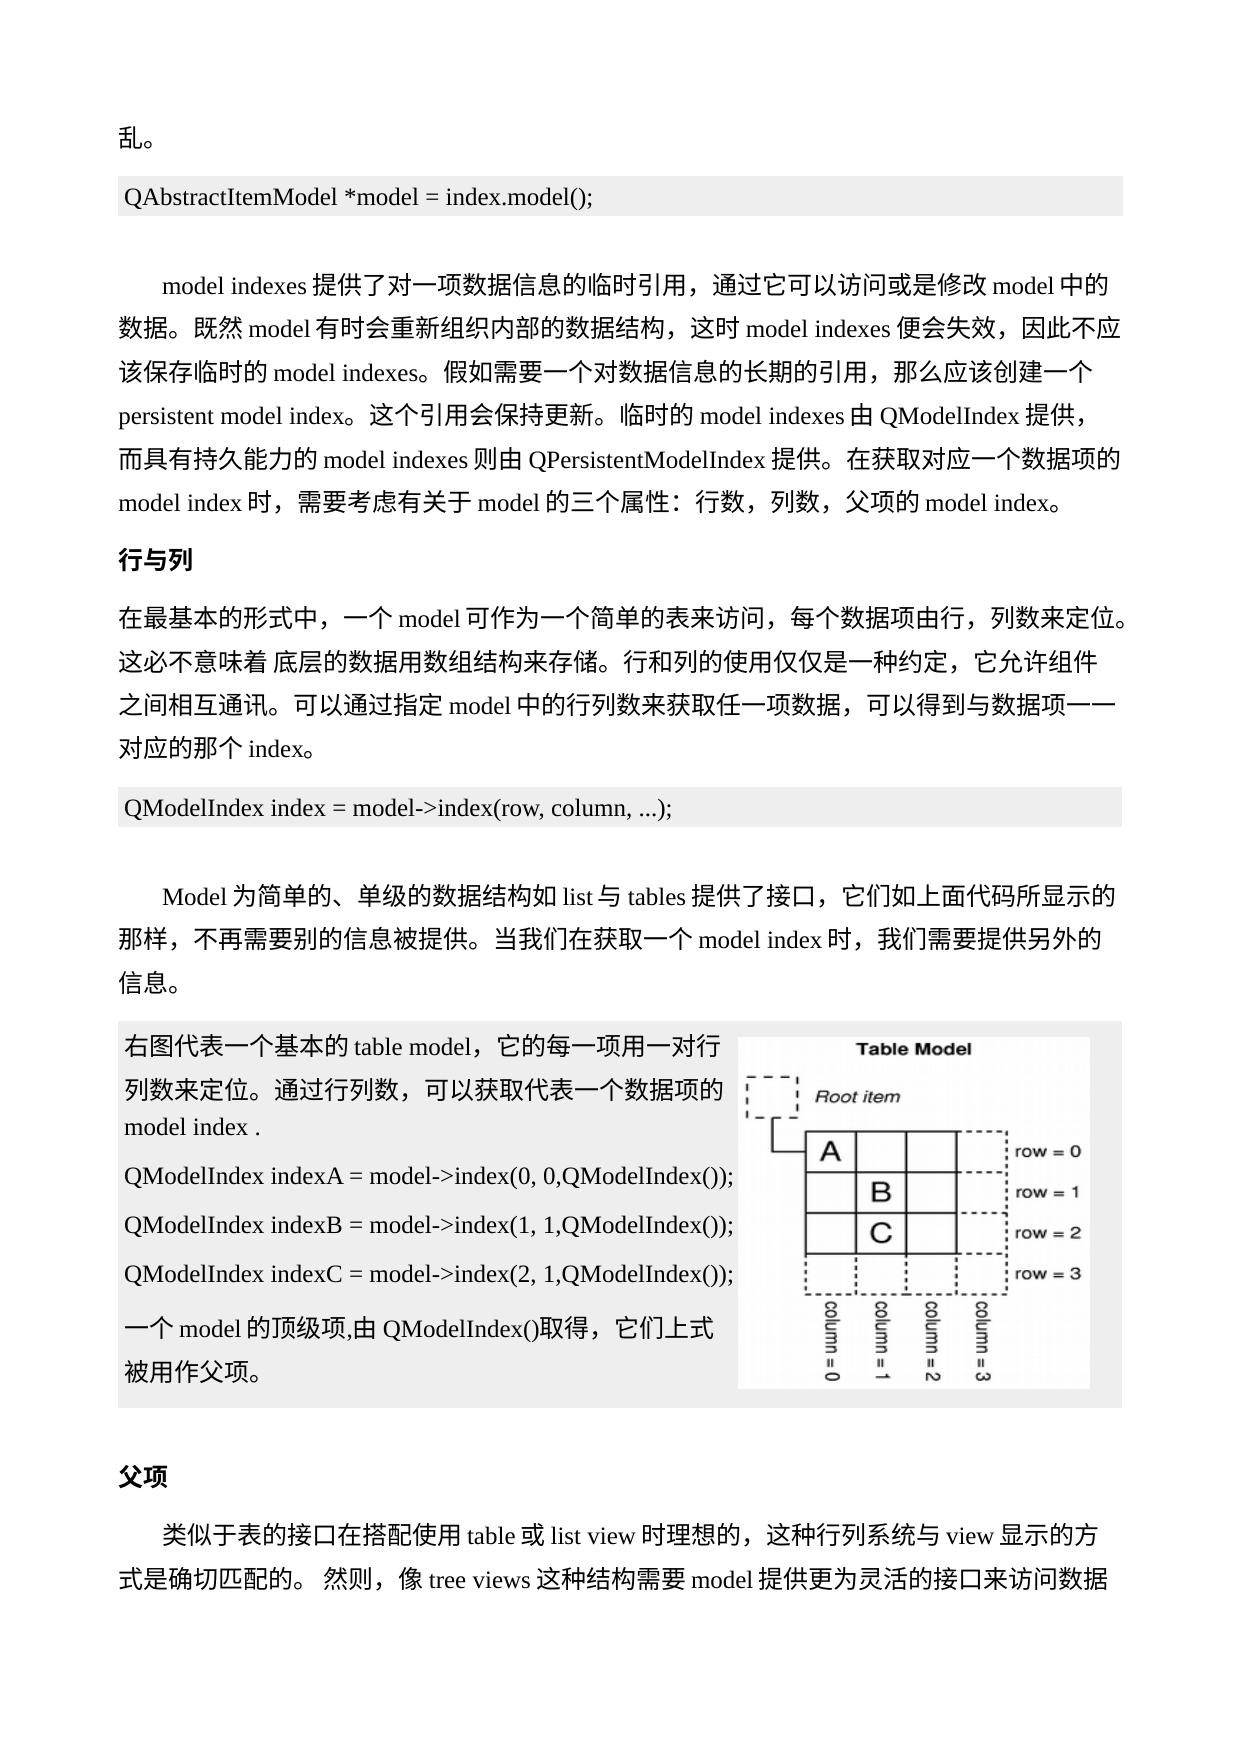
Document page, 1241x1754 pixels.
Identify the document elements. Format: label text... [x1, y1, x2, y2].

table_header QModelIndex index = model->index(row, column, ...); [118, 787, 1122, 827]
picture [738, 1037, 1090, 1389]
text 在最基本的形式中，一个model可作为一个简单的表来访问，每个数据项由行，列数来定位。这必不意味着 底层的数据用数组结构来存储。行和列的使用仅仅是一种约定，它允许组件之间相互通讯。可以通过指定 model中的行列数来获取任一项数据，可以得到与数据项一一对应的那个index。 [118, 599, 1122, 765]
table_header 右图代表一个基本的table model，它的每一项用一对行列数来定位。通过行列数，可以获取代表一个数据项的model index . QModelIndex indexA = model->index(0, 0,QModelIndex()); QModelIndex indexB = model->index(1, 1,QModelIndex()); QModelIndex indexC = model->index(2, 1,QModelIndex()); 一个model的顶级项,由QModelIndex()取得，它们上式被用作父项。 [118, 1021, 1122, 1408]
text 为了使数据存储与数据访问分开，引入了model index的概念。通过model index，可以引用model中的数据项，Views和delegates都使用indexes来访问数据项，然后再显示出来。因此，只有model需要了解如何获取数据，被model管理的数据类型可以非常广泛地被定义。Model indexes包含一个指向创建它们的model的指针，这会在配合多个model工作时避免混乱。 [118, 118, 1122, 154]
text 父项 [118, 1458, 1122, 1494]
text model indexes提供了对一项数据信息的临时引用，通过它可以访问或是修改model中的数据。既然model有时会重新组织内部的数据结构，这时model indexes便会失效，因此不应该保存临时的model indexes。假如需要一个对数据信息的长期的引用，那么应该创建一个persistent model index。这个引用会保持更新。临时的model indexes由QModelIndex提供，而具有持久能力的model indexes则由QPersistentModelIndex提供。在获取对应一个数据项的model index时，需要考虑有关于model的三个属性：行数，列数，父项的model index。 [118, 265, 1122, 519]
text 类似于表的接口在搭配使用table或list view时理想的，这种行列系统与view显示的方式是确切匹配的。 然则，像tree views这种结构需要model提供更为灵活的接口来访问数据 [118, 1516, 1122, 1595]
text 行与列 [118, 541, 1122, 577]
table_header QAbstractItemModel *model = index.model(); [118, 176, 1123, 216]
text Model为简单的、单级的数据结构如list与tables提供了接口，它们如上面代码所显示的那样，不再需要别的信息被提供。当我们在获取一个model index时，我们需要提供另外的信息。 [118, 876, 1122, 999]
